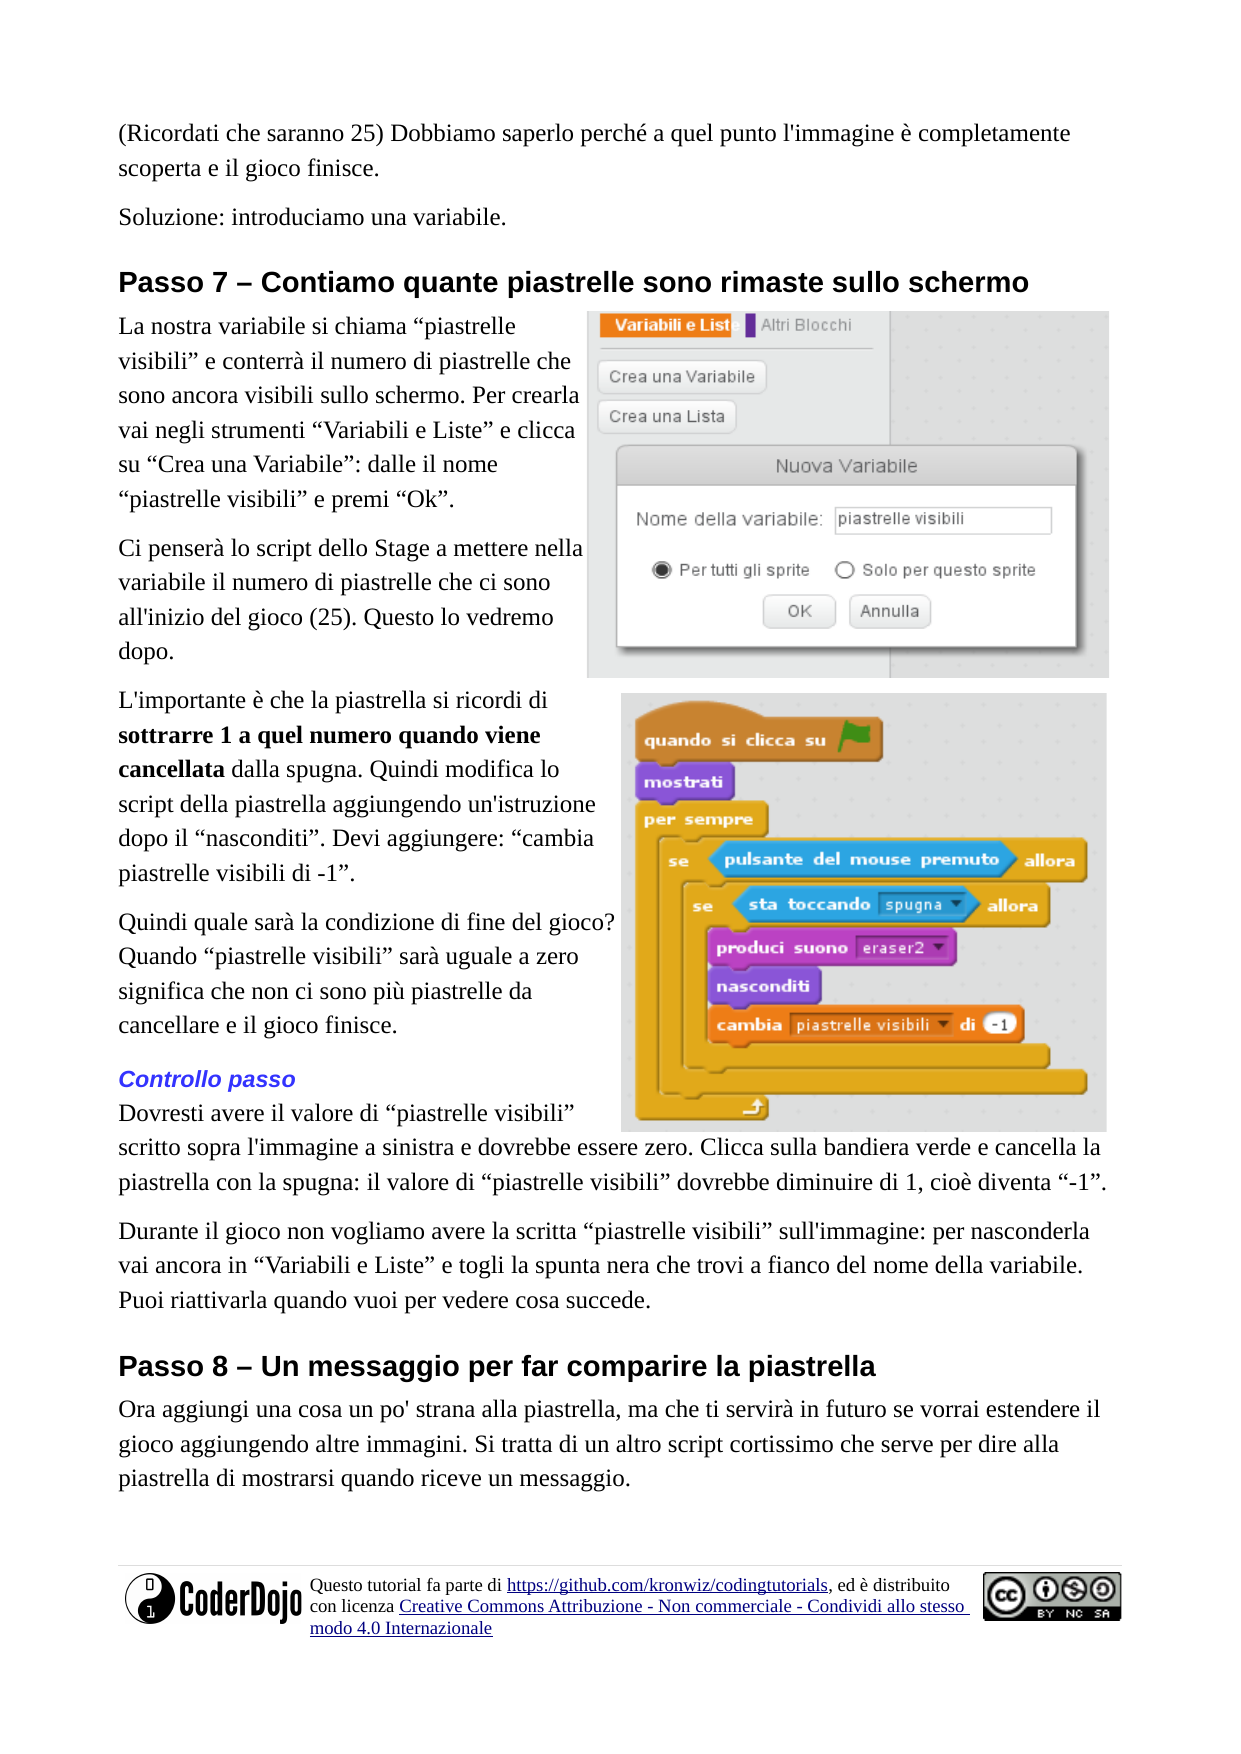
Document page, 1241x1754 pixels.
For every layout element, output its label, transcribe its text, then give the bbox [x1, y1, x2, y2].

text Soluzione: introduciamo una variabile. [118, 202, 1122, 230]
subtitle [1107, 1065, 1122, 1092]
text L'importante è che la piastrella si ricordi di sottrarre 1 a quel numero quando viene cancellata dalla spugna. Quindi modifica lo script della piastrella aggiungendo un'istruzione dopo il “nasconditi”. Devi aggiungere: “cambia piastrelle visibili di -1”. [118, 685, 1122, 886]
picture [583, 311, 1110, 678]
subtitle Passo 7 – Contiamo quante piastrelle sono rimaste sullo schermo [118, 265, 1122, 299]
text Quindi quale sarà la condizione di fine del gioco? Quando “piastrelle visibili” sarà uguale a zero significa che non ci sono più piastrelle da cancellare e il gioco finisce. [118, 907, 621, 1039]
text Dovresti avere il valore di “piastrelle visibili” scritto sopra l'immagine a sinistra e dovrebbe essere zero. Clicca sulla bandiera verde e cancella la piastrella con la spugna: il valore di “piastrelle visibili” dovrebbe diminuire di 1, cioè diventa “-1”. [118, 1098, 1122, 1196]
subtitle Controllo passo [118, 1065, 621, 1092]
text Ci penserà lo script dello Stage a mettere nella variabile il numero di piastrelle che ci sono all'inizio del gioco (25). Questo lo vedremo dopo. [118, 533, 583, 665]
subtitle Passo 8 – Un messaggio per far comparire la piastrella [118, 1348, 1122, 1382]
text Ora aggiungi una cosa un po' strana alla piastrella, ma che ti servirà in futuro se vorrai estendere il gioco aggiungendo altre immagini. Si tratta di un altro script cortissimo che serve per dire alla piastrella di mostrarsi quando riceve un messaggio. [118, 1394, 1122, 1492]
text La nostra variabile si chiama “piastrelle visibili” e conterrà il numero di piastrelle che sono ancora visibili sullo schermo. Per crearla vai negli strumenti “Variabili e Liste” e clicca su “Crea una Variabile”: dalle il nome “piastrelle visibili” e premi “Ok”. [118, 311, 583, 512]
picture [621, 693, 1107, 1132]
text Durante il gioco non vogliamo avere la scritta “piastrelle visibili” sull'immagine: per nasconderla vai ancora in “Variabili e Liste” e togli la spunta nera che trovi a fianco del nome della variabile. Puoi riattivarla quando vuoi per vedere cosa succede. [118, 1216, 1122, 1314]
picture [125, 1573, 302, 1624]
picture [983, 1572, 1122, 1621]
text (Ricordati che saranno 25) Dobbiamo saperlo perché a quel punto l'immagine è completamente scoperta e il gioco finisce. [118, 118, 1122, 181]
